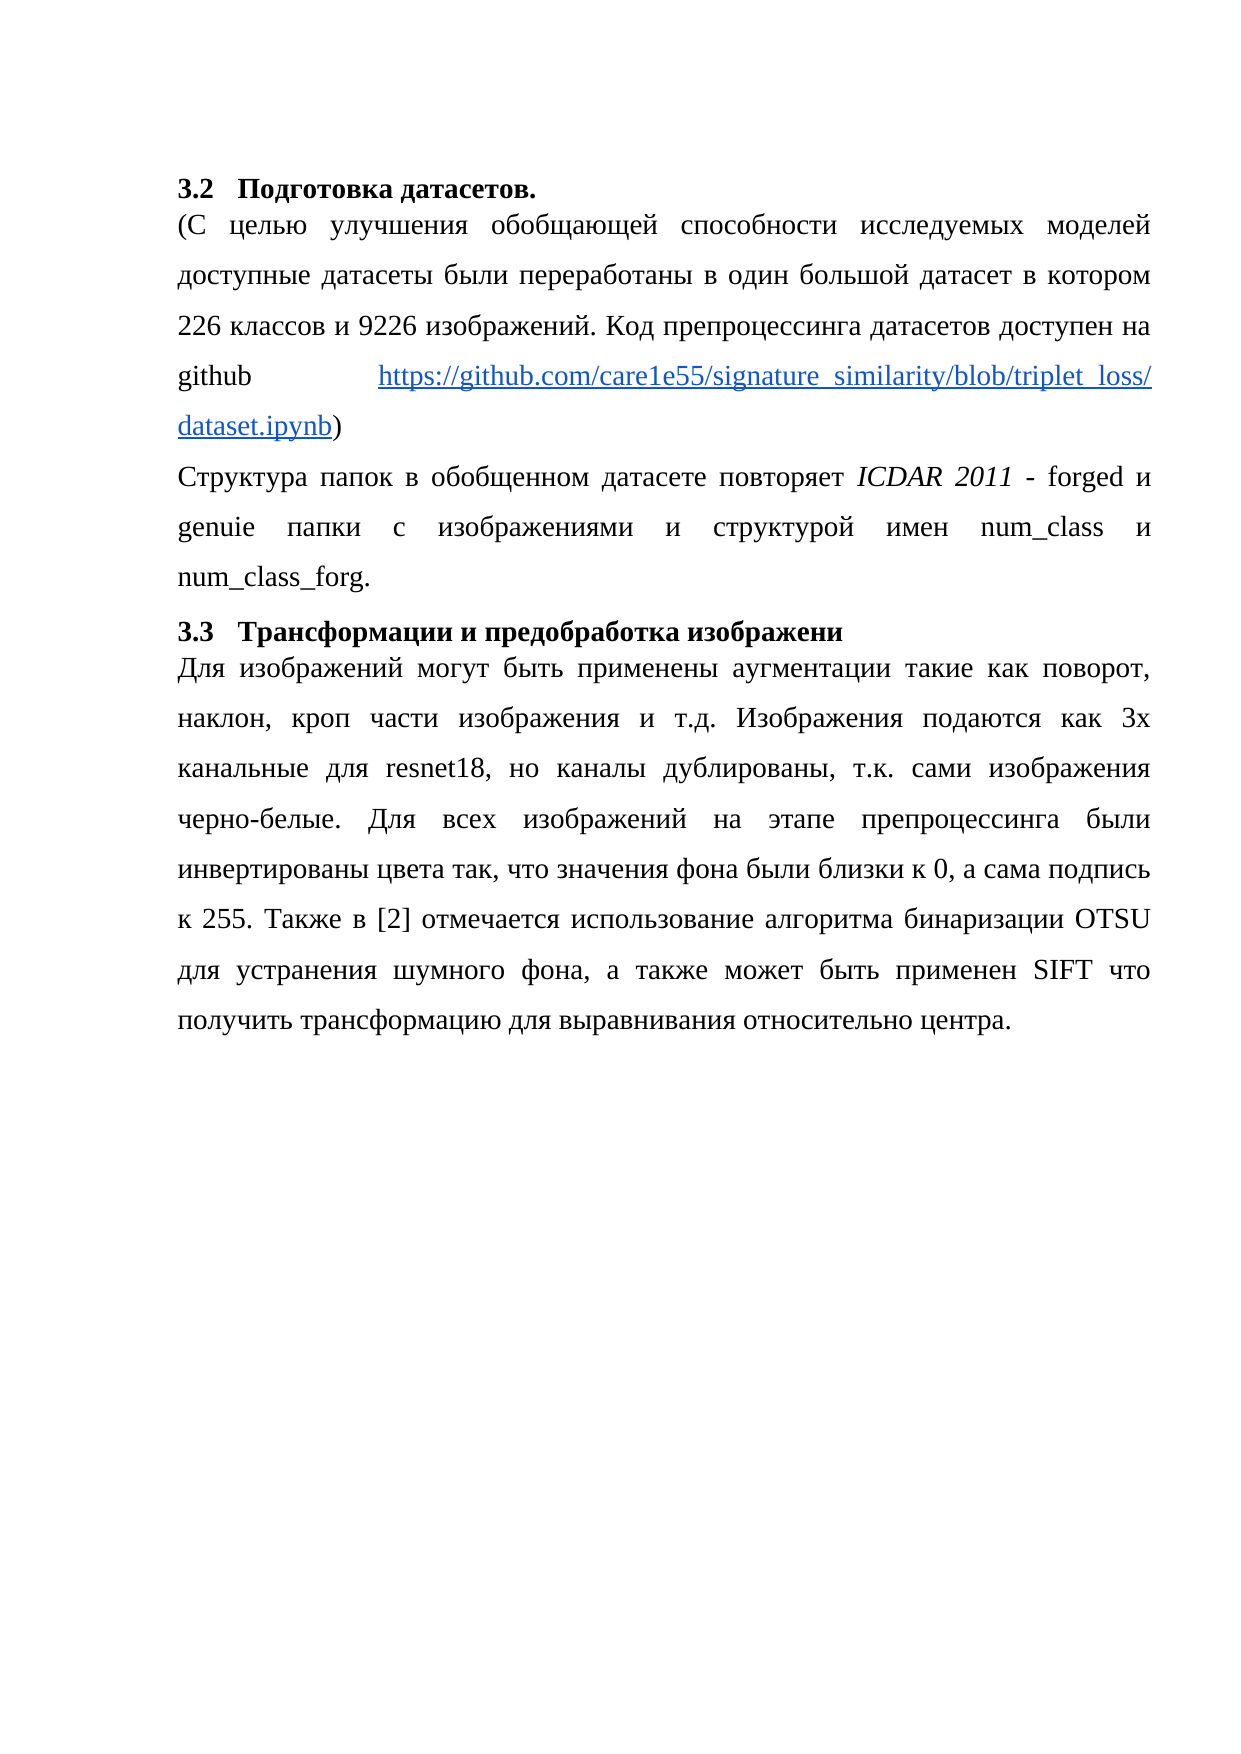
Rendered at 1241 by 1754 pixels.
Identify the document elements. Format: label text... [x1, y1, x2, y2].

text Для изображений могут быть применены аугментации такие как поворот, наклон, кроп части изображения и т.д. Изображения подаются как 3х канальные для resnet18, но каналы дублированы, т.к. сами изображения черно-белые. Для всех изображений на этапе препроцессинга были инвертированы цвета так, что значения фона были близки к 0, а сама подпись к 255. Также в [2] отмечается использование алгоритма бинаризации OTSU для устранения шумного фона, а также может быть применен SIFT что получить трансформацию для выравнивания относительно центра. [177, 650, 1152, 1036]
text (С целью улучшения обобщающей способности исследуемых моделей доступные датасеты были переработаны в один большой датасет в котором 226 классов и 9226 изображений. Код препроцессинга датасетов доступен на github https://github.com/care1e55/signature_similarity/blob/triplet_loss/dataset.ipynb) [177, 207, 1152, 442]
subtitle Трансформации и предобработка изображени [177, 614, 1152, 647]
text Структура папок в обобщенном датасете повторяет ICDAR 2011 - forged и genuie папки с изображениями и структурой имен num_class и num_class_forg. [177, 459, 1152, 593]
subtitle Подготовка датасетов. [177, 171, 1152, 204]
